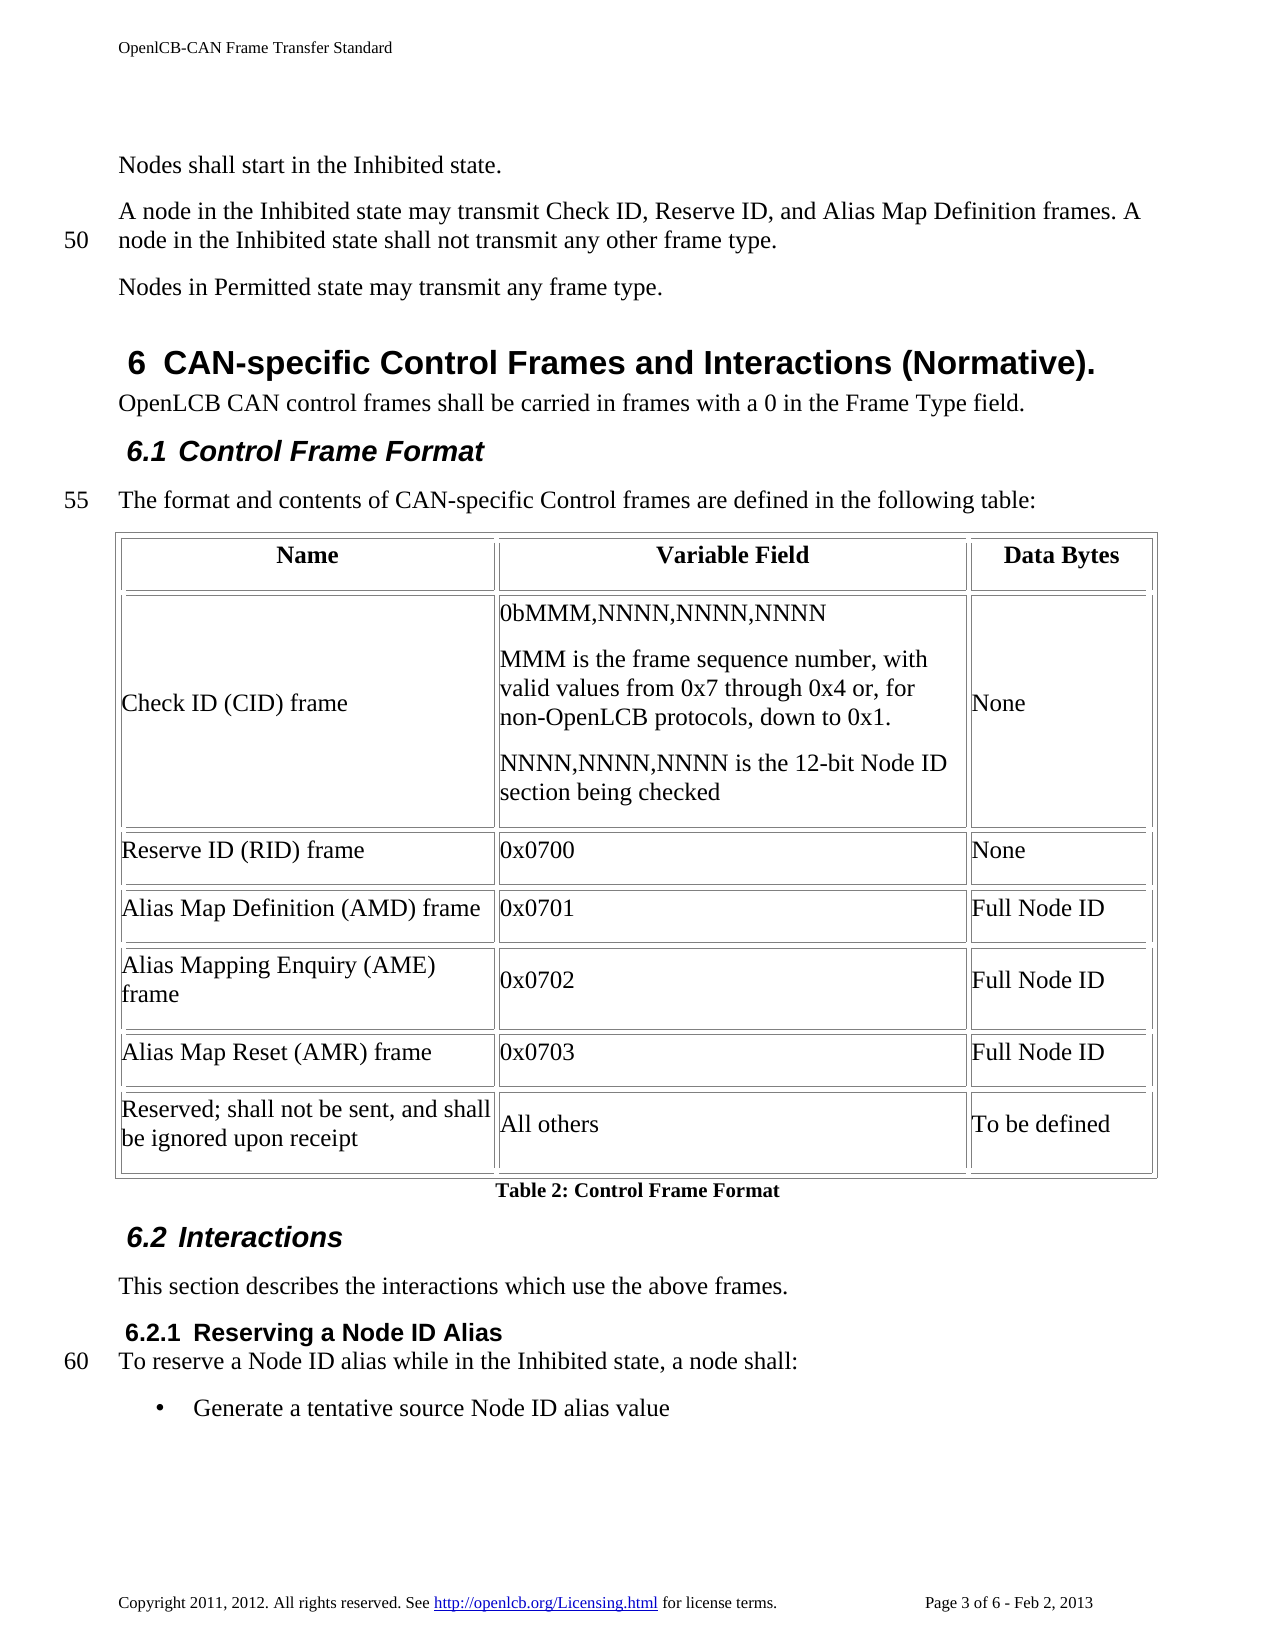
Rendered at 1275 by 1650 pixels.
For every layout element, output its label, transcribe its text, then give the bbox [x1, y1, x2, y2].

table_cell 0x0702 [497, 942, 968, 1028]
subtitle Control Frame Format [118, 434, 1157, 468]
table_cell Alias Map Definition (AMD) frame [118, 884, 497, 942]
text The format and contents of CAN-specific Control frames are defined in the following table: [118, 486, 1157, 514]
list Generate a tentative source Node ID alias value [156, 1393, 1157, 1421]
subtitle Reserving a Node ID Alias [118, 1317, 1157, 1346]
table_cell Alias Map Reset (AMR) frame [118, 1029, 497, 1086]
table_cell 0x0703 [497, 1029, 968, 1086]
table_header Variable Field [497, 533, 968, 590]
table_header Data Bytes [969, 533, 1154, 590]
text OpenLCB CAN control frames shall be carried in frames with a 0 in the Frame Type field. [118, 388, 1157, 417]
table_cell All others [497, 1086, 968, 1173]
table_cell 0x0701 [497, 884, 968, 942]
table_cell Full Node ID [969, 942, 1154, 1028]
table_cell Full Node ID [969, 884, 1154, 942]
table_cell Alias Mapping Enquiry (AME) frame [118, 942, 497, 1028]
table_cell Reserved; shall not be sent, and shall be ignored upon receipt [118, 1086, 497, 1173]
table_cell 0x0700 [497, 827, 968, 884]
text A node in the Inhibited state may transmit Check ID, Reserve ID, and Alias Map Definition frames. A node in the Inhibited state shall not transmit any other frame type. [118, 196, 1157, 254]
text Nodes in Permitted state may transmit any frame type. [118, 272, 1157, 300]
text This section describes the interactions which use the above frames. [118, 1271, 1157, 1300]
table_header Name [118, 533, 497, 590]
subtitle Interactions [118, 1220, 1157, 1253]
table_cell To be defined [969, 1086, 1154, 1173]
subtitle CAN-specific Control Frames and Interactions (Normative). [118, 343, 1157, 382]
text Nodes shall start in the Inhibited state. [118, 150, 1157, 179]
table_cell None [969, 590, 1154, 827]
text To reserve a Node ID alias while in the Inhibited state, a node shall: [118, 1346, 1157, 1375]
table_cell None [969, 827, 1154, 884]
text Table 2: Control Frame Format [118, 1179, 1157, 1202]
table_cell Full Node ID [969, 1029, 1154, 1086]
table_cell Check ID (CID) frame [118, 590, 497, 827]
table_cell 0bMMM,NNNN,NNNN,NNNN MMM is the frame sequence number, with valid values from 0x7 through 0x4 or, for non-OpenLCB protocols, down to 0x1. NNNN,NNNN,NNNN is the 12-bit Node ID section being checked [497, 590, 968, 827]
table_cell Reserve ID (RID) frame [118, 827, 497, 884]
